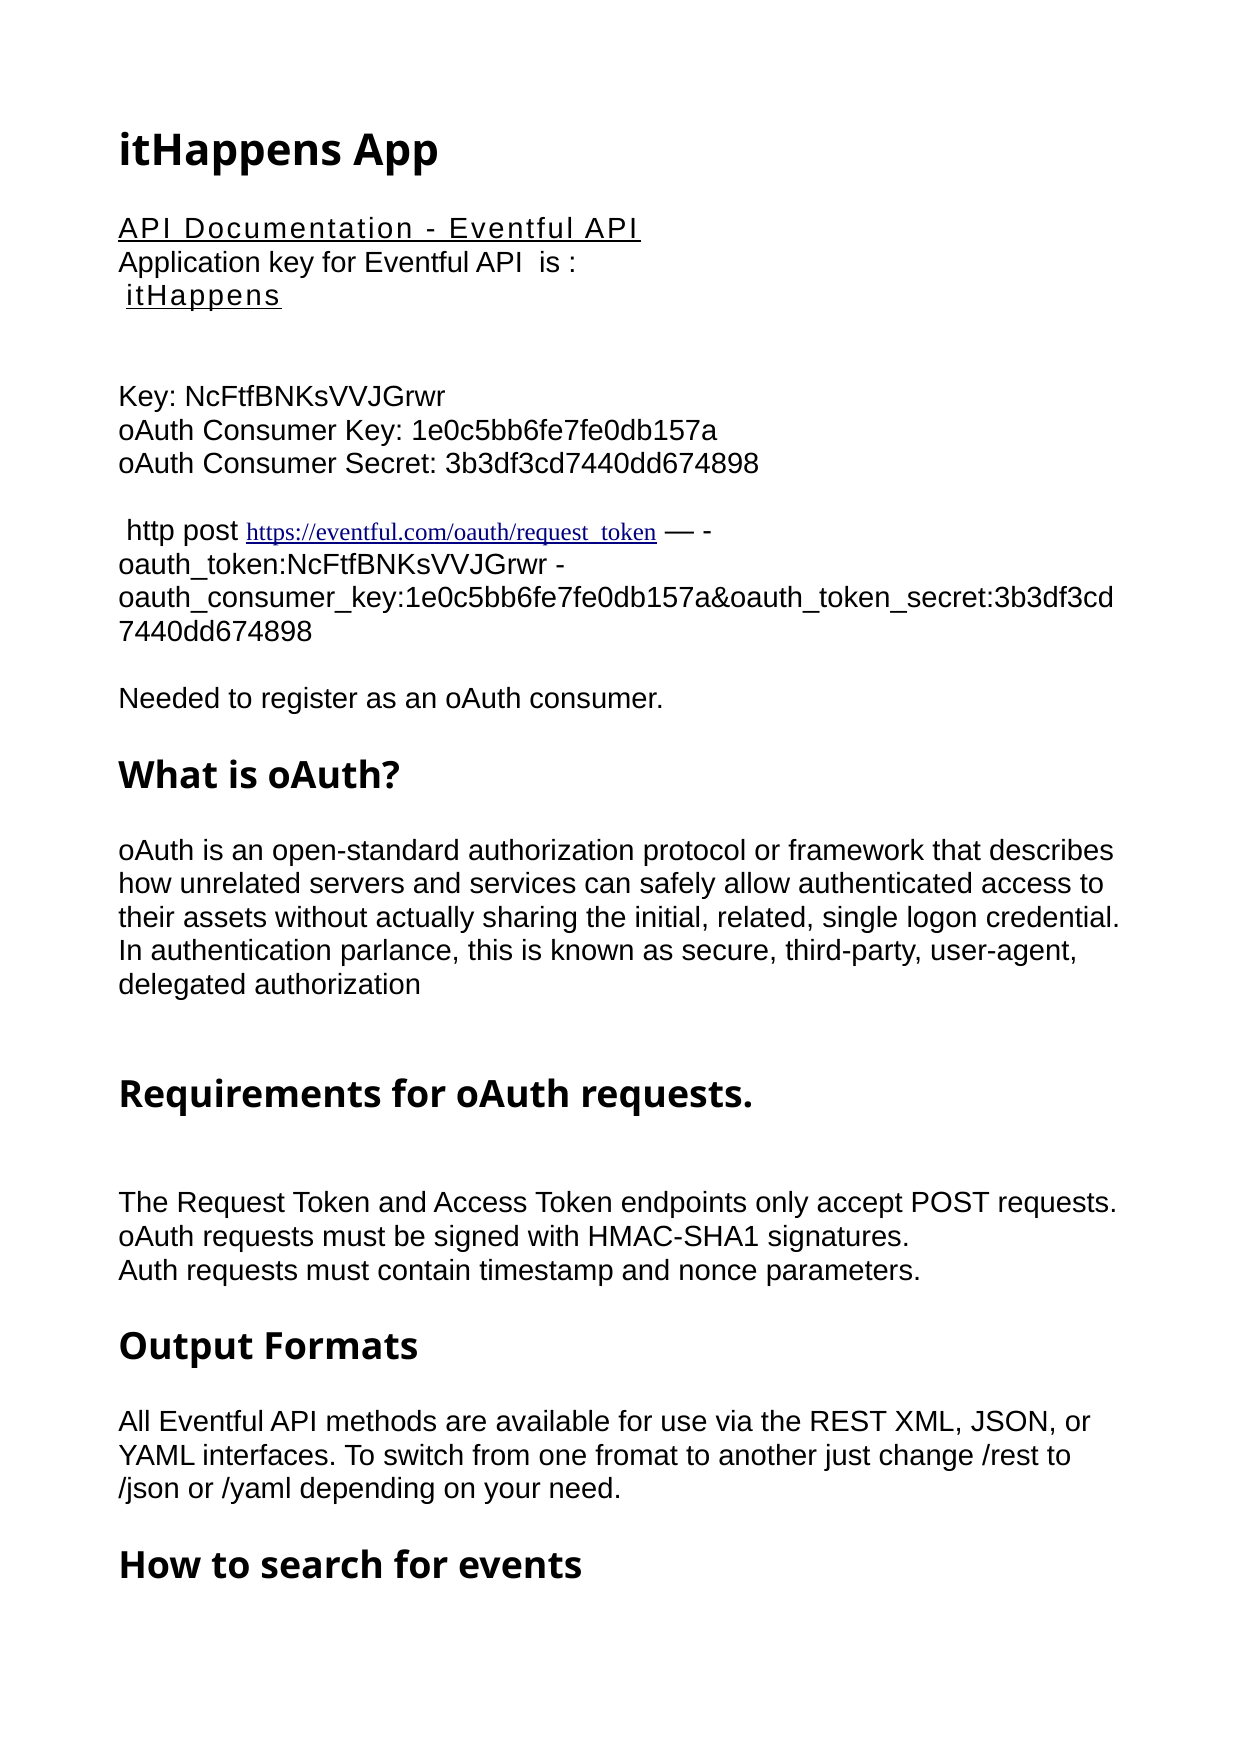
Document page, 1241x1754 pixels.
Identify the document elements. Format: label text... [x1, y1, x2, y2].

text How to search for events [118, 1538, 1122, 1589]
text itHappens [118, 278, 1122, 312]
text http post https://eventful.com/oauth/request_token — -oauth_token:NcFtfBNKsVVJGrwr -oauth_consumer_key:1e0c5bb6fe7fe0db157a&oauth_token_secret:3b3df3cd7440dd674898 [118, 513, 1122, 647]
text oAuth Consumer Key: 1e0c5bb6fe7fe0db157a [118, 412, 1122, 446]
text oAuth Consumer Secret: 3b3df3cd7440dd674898 [118, 446, 1122, 479]
text oAuth is an open-standard authorization protocol or framework that describes how unrelated servers and services can safely allow authenticated access to their assets without actually sharing the initial, related, single logon credential. In authentication parlance, this is known as secure, third-party, user-agent, delegated authorization [118, 832, 1122, 1000]
text The Request Token and Access Token endpoints only accept POST requests. [118, 1185, 1122, 1219]
text All Eventful API methods are available for use via the REST XML, JSON, or YAML interfaces. To switch from one fromat to another just change /rest to /json or /yaml depending on your need. [118, 1404, 1122, 1505]
text Key: NcFtfBNKsVVJGrwr [118, 379, 1122, 412]
text What is oAuth? [118, 748, 1122, 799]
text Output Formats [118, 1319, 1122, 1371]
text Auth requests must contain timestamp and nonce parameters. [118, 1252, 1122, 1286]
text Needed to register as an oAuth consumer. [118, 681, 1122, 714]
text API Documentation - Eventful API [118, 211, 1122, 245]
text oAuth requests must be signed with HMAC-SHA1 signatures. [118, 1219, 1122, 1252]
text Requirements for oAuth requests. [118, 1067, 1122, 1118]
text itHappens App [118, 118, 1122, 178]
text Application key for Eventful API is : [118, 245, 1122, 278]
